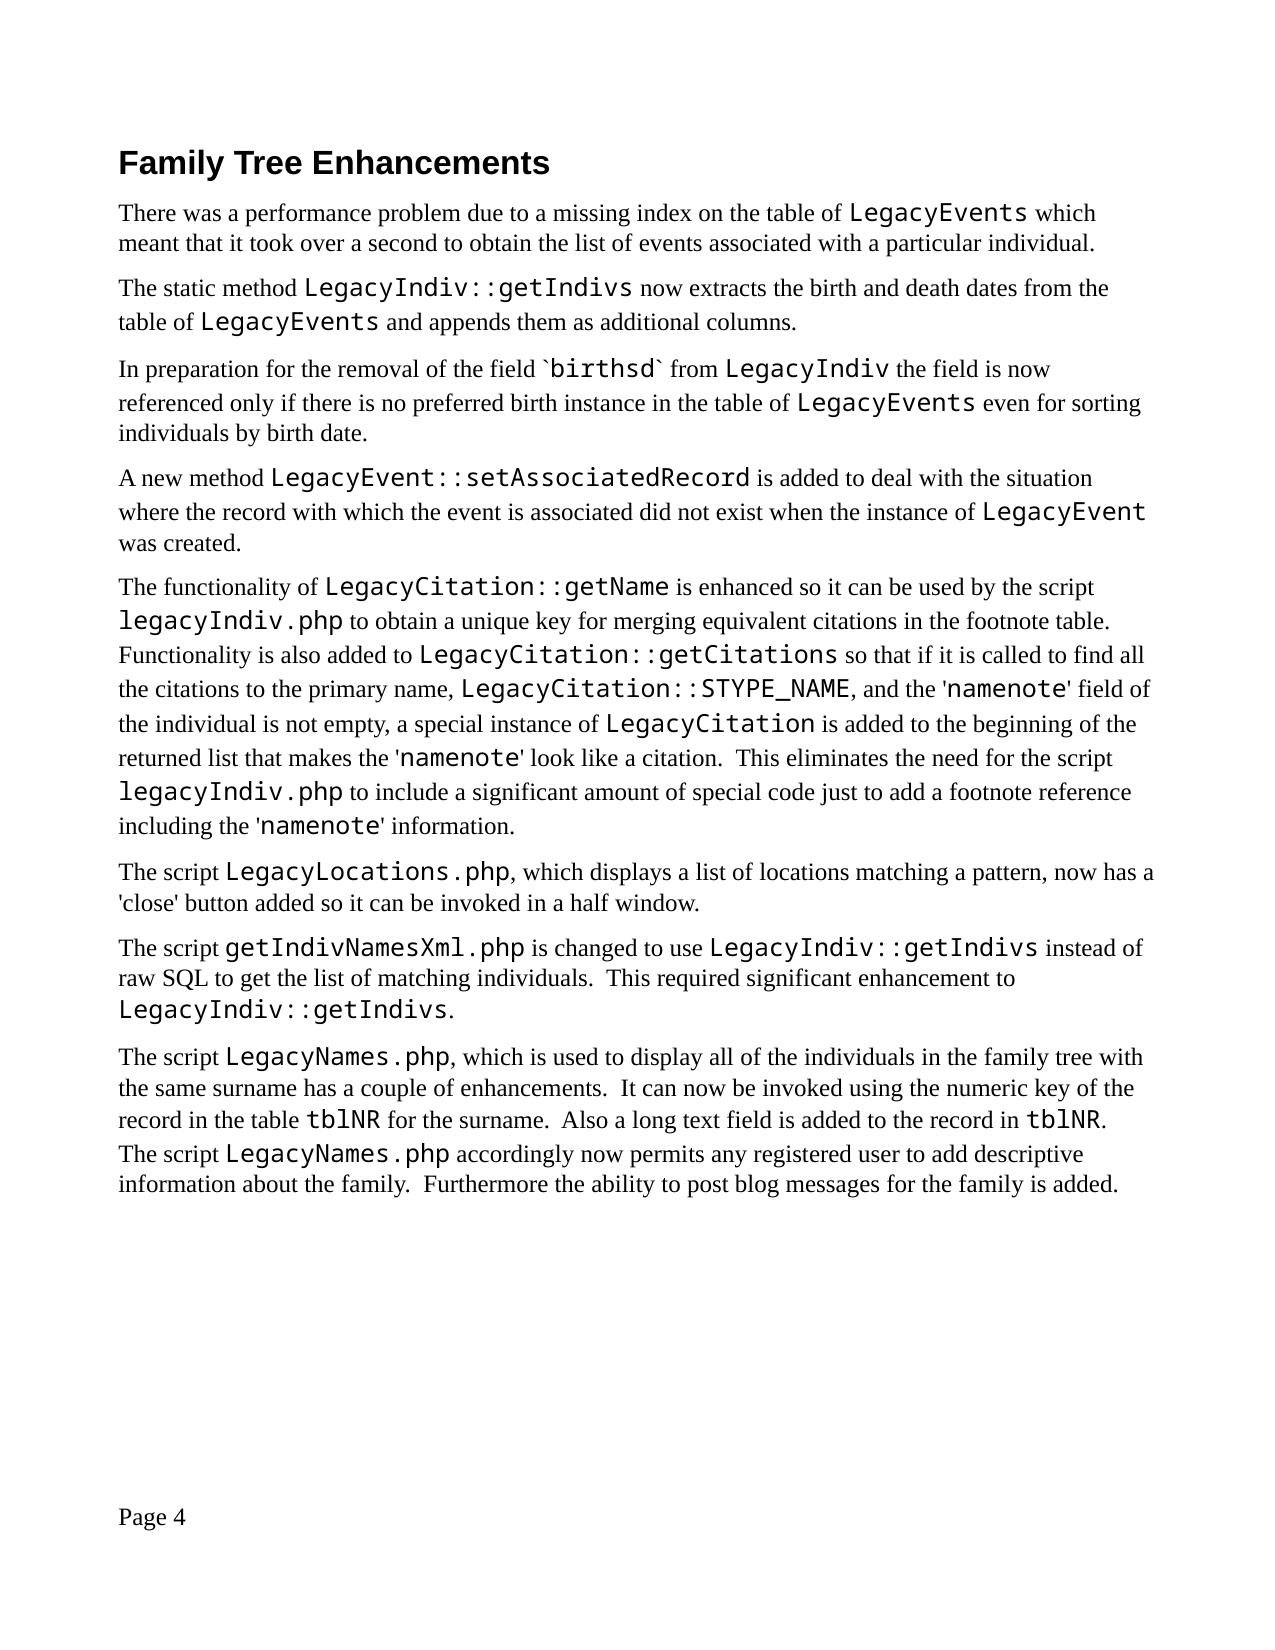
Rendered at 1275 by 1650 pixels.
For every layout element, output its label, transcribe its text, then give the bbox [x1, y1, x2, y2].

text A new method LegacyEvent::setAssociatedRecord is added to deal with the situation where the record with which the event is associated did not exist when the instance of LegacyEvent was created. [118, 459, 1157, 556]
subtitle Family Tree Enhancements [118, 143, 1157, 182]
text The static method LegacyIndiv::getIndivs now extracts the birth and death dates from the table of LegacyEvents and appends them as additional columns. [118, 269, 1157, 338]
text There was a performance problem due to a missing index on the table of LegacyEvents which meant that it took over a second to obtain the list of events associated with a particular individual. [118, 194, 1157, 257]
text The script getIndivNamesXml.php is changed to use LegacyIndiv::getIndivs instead of raw SQL to get the list of matching individuals. This required significant enhancement to LegacyIndiv::getIndivs. [118, 929, 1157, 1026]
text The script LegacyNames.php, which is used to display all of the individuals in the family tree with the same surname has a couple of enhancements. It can now be invoked using the numeric key of the record in the table tblNR for the surname. Also a long text field is added to the record in tblNR. The script LegacyNames.php accordingly now permits any registered user to add descriptive information about the family. Furthermore the ability to post blog messages for the family is added. [118, 1039, 1157, 1198]
text The script LegacyLocations.php, which displays a list of locations matching a pattern, now has a 'close' button added so it can be invoked in a half window. [118, 854, 1157, 917]
text The functionality of LegacyCitation::getName is enhanced so it can be used by the script legacyIndiv.php to obtain a unique key for merging equivalent citations in the footnote table. Functionality is also added to LegacyCitation::getCitations so that if it is called to find all the citations to the primary name, LegacyCitation::STYPE_NAME, and the 'namenote' field of the individual is not empty, a special instance of LegacyCitation is added to the beginning of the returned list that makes the 'namenote' look like a citation. This eliminates the need for the script legacyIndiv.php to include a significant amount of special code just to add a footnote reference including the 'namenote' information. [118, 569, 1157, 841]
text In preparation for the removal of the field `birthsd` from LegacyIndiv the field is now referenced only if there is no preferred birth instance in the table of LegacyEvents even for sorting individuals by birth date. [118, 350, 1157, 447]
